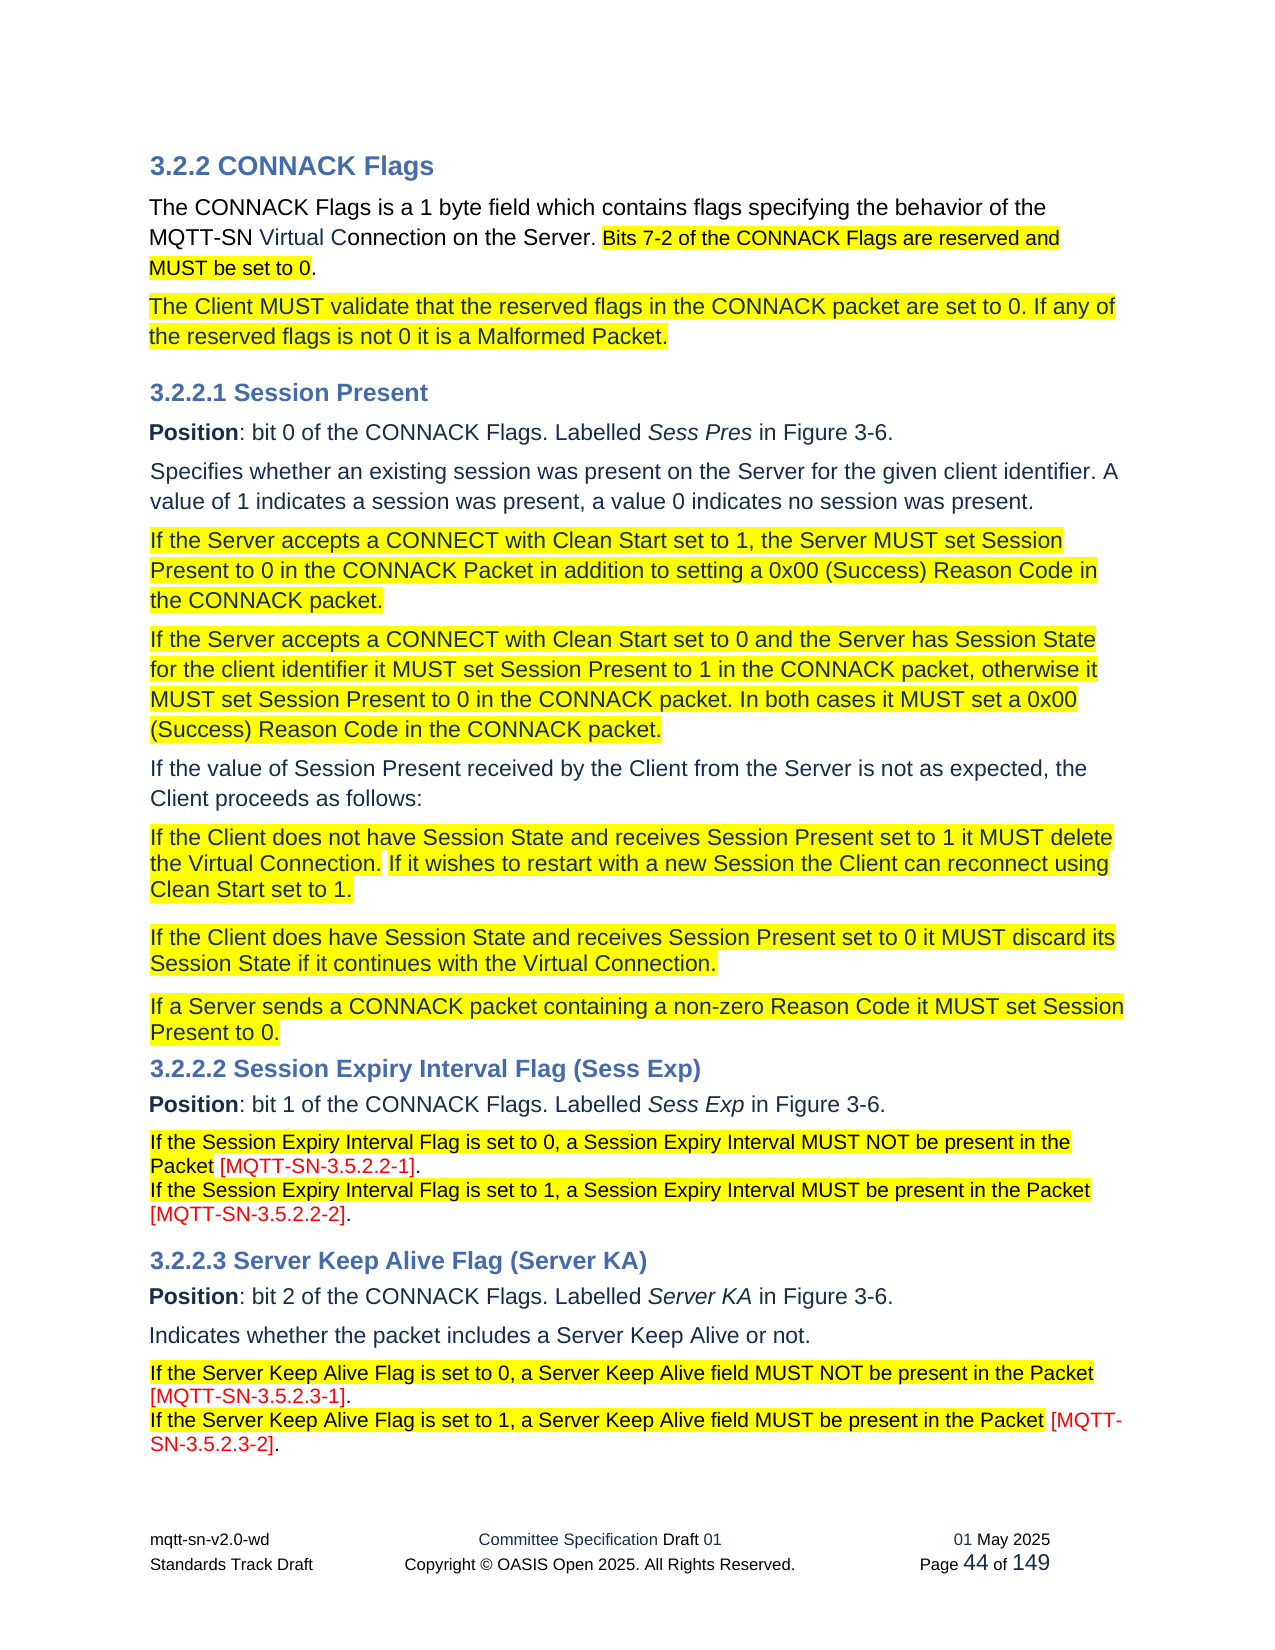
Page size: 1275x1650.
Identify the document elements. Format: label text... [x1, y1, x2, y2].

text If the Session Expiry Interval Flag is set to 1, a Session Expiry Interval MUST be present in the Packet [MQTT-SN-3.5.2.2-2]. [150, 1177, 1124, 1225]
text If the value of Session Present received by the Client from the Server is not as expected, the Client proceeds as follows: [150, 755, 1124, 811]
text If the Server Keep Alive Flag is set to 1, a Server Keep Alive field MUST be present in the Packet [MQTT-SN-3.5.2.3-2]. [150, 1408, 1124, 1456]
text If the Server accepts a CONNECT with Clean Start set to 0 and the Server has Session State for the client identifier it MUST set Session Present to 1 in the CONNACK packet, otherwise it MUST set Session Present to 0 in the CONNACK packet. In both cases it MUST set a 0x00 (Success) Reason Code in the CONNACK packet. [150, 626, 1124, 743]
text ​​If the Session Expiry Interval Flag is set to 0, a Session Expiry Interval MUST NOT be present in the Packet [MQTT-SN-3.5.2.2-1]. [150, 1129, 1124, 1177]
subtitle 3.2.2.2 Session Expiry Interval Flag (Sess Exp) [150, 1054, 1124, 1083]
subtitle 3.2.2 CONNACK Flags [150, 150, 1124, 181]
text The Client MUST validate that the reserved flags in the CONNACK packet are set to 0. If any of the reserved flags is not 0 it is a Malformed Packet. [148, 293, 1124, 349]
text ​​If the Server Keep Alive Flag is set to 0, a Server Keep Alive field MUST NOT be present in the Packet [MQTT-SN-3.5.2.3-1]. [150, 1360, 1124, 1408]
text If the Client does not have Session State and receives Session Present set to 1 it MUST delete the Virtual Connection. If it wishes to restart with a new Session the Client can reconnect using Clean Start set to 1. [150, 823, 1124, 903]
subtitle 3.2.2.1 Session Present [150, 378, 1124, 407]
text Position: bit 2 of the CONNACK Flags. Labelled Server KA in Figure 3-6. [148, 1283, 1124, 1309]
text Position: bit 1 of the CONNACK Flags. Labelled Sess Exp in Figure 3-6. [148, 1091, 1124, 1117]
text Indicates whether the packet includes a Server Keep Alive or not. [148, 1322, 1124, 1348]
subtitle 3.2.2.3 Server Keep Alive Flag (Server KA) [150, 1246, 1124, 1275]
text If the Client does have Session State and receives Session Present set to 0 it MUST discard its Session State if it continues with the Virtual Connection. [150, 923, 1124, 976]
text If a Server sends a CONNACK packet containing a non-zero Reason Code it MUST set Session Present to 0. [150, 993, 1125, 1046]
text Position: bit 0 of the CONNACK Flags. Labelled Sess Pres in Figure 3-6. [148, 419, 1124, 446]
text The CONNACK Flags is a 1 byte field which contains flags specifying the behavior of the MQTT-SN Virtual Connection on the Server. Bits 7-2 of the CONNACK Flags are reserved and MUST be set to 0. [148, 194, 1124, 281]
text Specifies whether an existing session was present on the Server for the given client identifier. A value of 1 indicates a session was present, a value 0 indicates no session was present. [150, 458, 1124, 514]
text If the Server accepts a CONNECT with Clean Start set to 1, the Server MUST set Session Present to 0 in the CONNACK Packet in addition to setting a 0x00 (Success) Reason Code in the CONNACK packet. [150, 527, 1124, 613]
